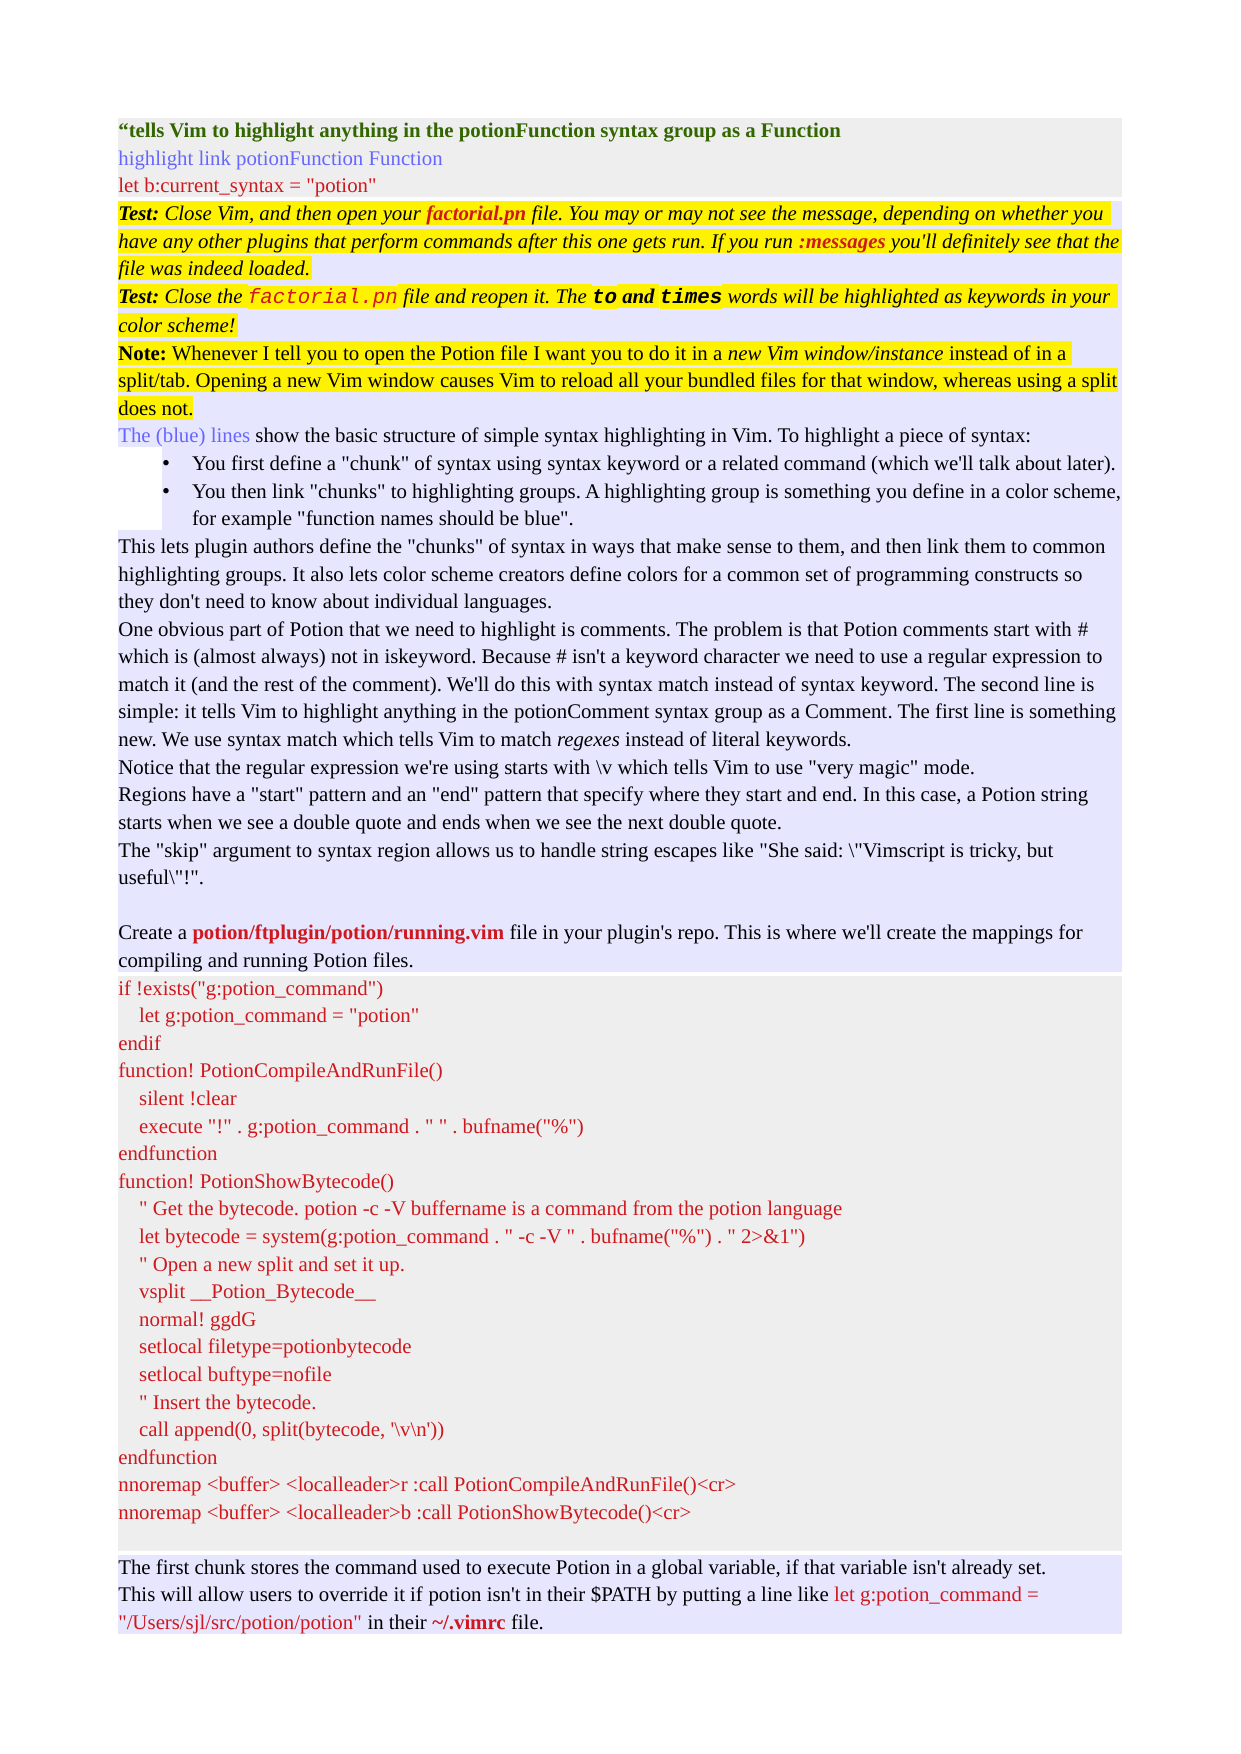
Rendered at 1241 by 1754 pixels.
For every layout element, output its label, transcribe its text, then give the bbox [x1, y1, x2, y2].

text highlight link potionFunction Function [118, 146, 1122, 170]
text setlocal buftype=nofile [118, 1362, 1122, 1386]
text if !exists("g:potion_command") [118, 976, 1122, 999]
text nnoremap <buffer> <localleader>b :call PotionShowBytecode()<cr> [118, 1500, 1122, 1524]
text Test: Close Vim, and then open your factorial.pn file. You may or may not see the message, depending on whether you have any other plugins that perform commands after this one gets run. If you run :messages you'll definitely see that the file was indeed loaded. [118, 201, 1122, 280]
text endif [118, 1031, 1122, 1055]
list You first define a "chunk" of syntax using syntax keyword or a related command (which we'll talk about later). [162, 451, 1122, 475]
text function! PotionShowBytecode() [118, 1169, 1122, 1193]
text setlocal filetype=potionbytecode [118, 1334, 1122, 1358]
text The (blue) lines show the basic structure of simple syntax highlighting in Vim. To highlight a piece of syntax: [118, 423, 1122, 447]
text Notice that the regular expression we're using starts with \v which tells Vim to use "very magic" mode. [118, 755, 1122, 779]
text endfunction [118, 1141, 1122, 1165]
text function! PotionCompileAndRunFile() [118, 1058, 1122, 1082]
text let bytecode = system(g:potion_command . " -c -V " . bufname("%") . " 2>&1") [118, 1224, 1122, 1248]
text normal! ggdG [118, 1307, 1122, 1331]
text endfunction [118, 1445, 1122, 1469]
text Note: Whenever I tell you to open the Potion file I want you to do it in a new Vim window/instance instead of in a split/tab. Opening a new Vim window causes Vim to reload all your bundled files for that window, whereas using a split does not. [118, 341, 1122, 420]
text Create a potion/ftplugin/potion/running.vim file in your plugin's repo. This is where we'll create the mappings for compiling and running Potion files. [118, 920, 1122, 972]
list You then link "chunks" to highlighting groups. A highlighting group is something you define in a color scheme, for example "function names should be blue". [162, 479, 1122, 530]
text execute "!" . g:potion_command . " " . bufname("%") [118, 1113, 1122, 1138]
text This lets plugin authors define the "chunks" of syntax in ways that make sense to them, and then link them to common highlighting groups. It also lets color scheme creators define colors for a common set of programming constructs so they don't need to know about individual languages. [118, 534, 1122, 613]
text let g:potion_command = "potion" [118, 1003, 1122, 1027]
text let b:current_syntax = "potion" [118, 173, 1122, 197]
text Test: Close the factorial.pn file and reopen it. The to and times words will be highlighted as keywords in your color scheme! [118, 284, 1122, 337]
text This will allow users to override it if potion isn't in their $PATH by putting a line like let g:potion_command = "/Users/sjl/src/potion/potion" in their ~/.vimrc file. [118, 1582, 1122, 1634]
text Regions have a "start" pattern and an "end" pattern that specify where they start and end. In this case, a Potion string starts when we see a double quote and ends when we see the next double quote. [118, 782, 1122, 834]
text silent !clear [118, 1086, 1122, 1110]
text " Insert the bytecode. [118, 1389, 1122, 1414]
text One obvious part of Potion that we need to highlight is comments. The problem is that Potion comments start with # which is (almost always) not in iskeyword. Because # isn't a keyword character we need to use a regular expression to match it (and the rest of the comment). We'll do this with syntax match instead of syntax keyword. The second line is simple: it tells Vim to highlight anything in the potionComment syntax group as a Comment. The first line is something new. We use syntax match which tells Vim to match regexes instead of literal keywords. [118, 617, 1122, 751]
text vsplit __Potion_Bytecode__ [118, 1279, 1122, 1303]
text call append(0, split(bytecode, '\v\n')) [118, 1417, 1122, 1441]
text The "skip" argument to syntax region allows us to handle string escapes like "She said: \"Vimscript is tricky, but useful\"!". [118, 837, 1122, 889]
text " Get the bytecode. potion -c -V buffername is a command from the potion language [118, 1196, 1122, 1220]
text The first chunk stores the command used to execute Potion in a global variable, if that variable isn't already set. [118, 1555, 1122, 1579]
text nnoremap <buffer> <localleader>r :call PotionCompileAndRunFile()<cr> [118, 1472, 1122, 1496]
text " Open a new split and set it up. [118, 1252, 1122, 1276]
text “tells Vim to highlight anything in the potionFunction syntax group as a Function [118, 118, 1122, 142]
